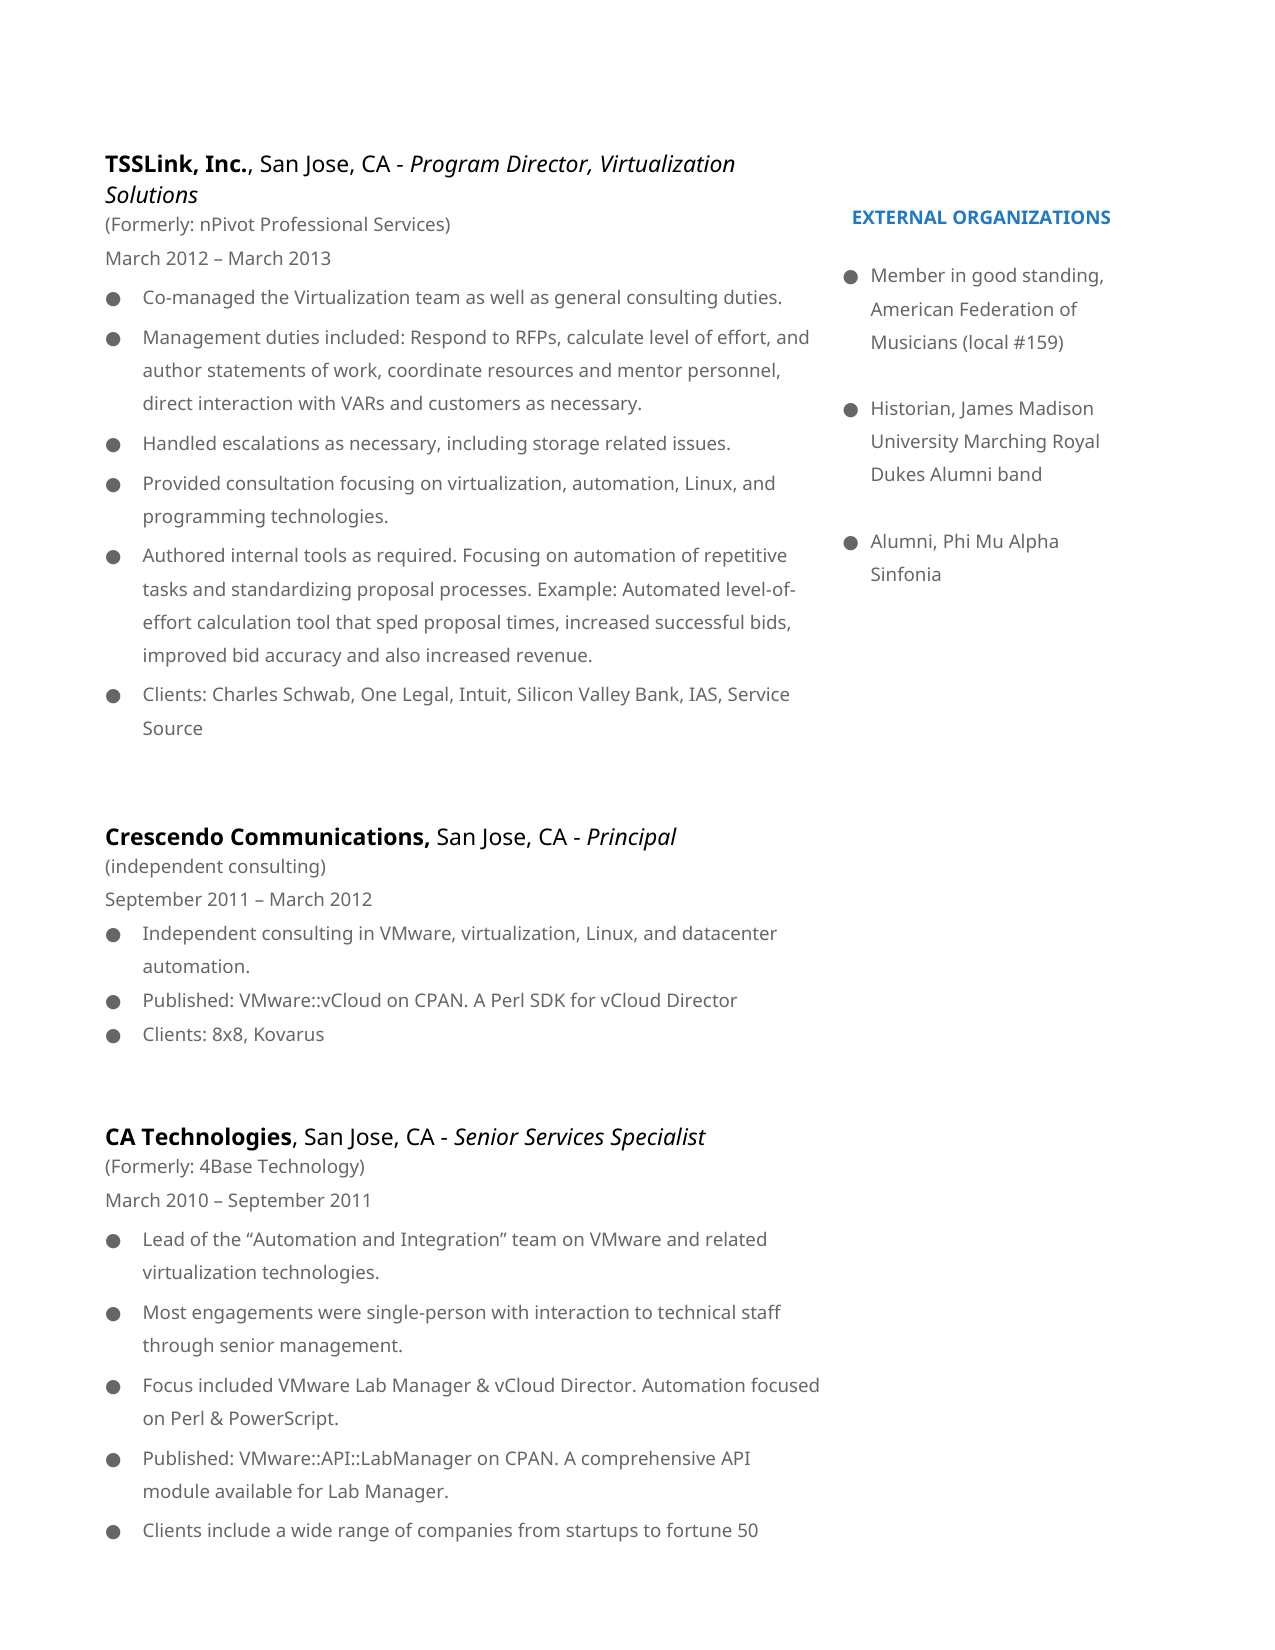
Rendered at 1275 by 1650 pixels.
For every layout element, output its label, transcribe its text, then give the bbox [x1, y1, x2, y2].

table_cell SKILLS System administration and monitoring Python, Perl, shell scripting Public speaking, presentation planning Incident response setup and practice Agile methodologies (Certified Scrum Master) Linux Software development and design Database design and administration Process and product documentation Version Control Code testing and Continuous Integration Virtualization with a focus on VMWare Amazon cloud CERTIFICATIONS VMware Certified Professional - v4 and v5 (VCP #72212) Scrum Alliance Certified ScrumMaster (747082) DoD Collateral Secret and SCI Top Secret clearances. Lapsed. EXTERNAL ORGANIZATIONS Member in good standing, American Federation of Musicians (local #159) Historian, James Madison University Marching Royal Dukes Alumni band Alumni, Phi Mu Alpha Sinfonia [837, 60, 1181, 1558]
table_cell TSSLink, Inc., San Jose, CA - Program Director, Virtualization Solutions (Formerly: nPivot Professional Services) March 2012 – March 2013 Co-managed the Virtualization team as well as general consulting duties. Management duties included: Respond to RFPs, calculate level of effort, and author statements of work, coordinate resources and mentor personnel, direct interaction with VARs and customers as necessary. Handled escalations as necessary, including storage related issues. Provided consultation focusing on virtualization, automation, Linux, and programming technologies. Authored internal tools as required. Focusing on automation of repetitive tasks and standardizing proposal processes. Example: Automated level-of-effort calculation tool that sped proposal times, increased successful bids, improved bid accuracy and also increased revenue. Clients: Charles Schwab, One Legal, Intuit, Silicon Valley Bank, IAS, Service Source Crescendo Communications, San Jose, CA - Principal (independent consulting) September 2011 – March 2012 Independent consulting in VMware, virtualization, Linux, and datacenter automation. Published: VMware::vCloud on CPAN. A Perl SDK for vCloud Director Clients: 8x8, Kovarus CA Technologies, San Jose, CA - Senior Services Specialist (Formerly: 4Base Technology) March 2010 – September 2011 Lead of the “Automation and Integration” team on VMware and related virtualization technologies. Most engagements were single-person with interaction to technical staff through senior management. Focus included VMware Lab Manager & vCloud Director. Automation focused on Perl & PowerScript. Published: VMware::API::LabManager on CPAN. A comprehensive API module available for Lab Manager. Clients include a wide range of companies from startups to fortune 50 [90, 60, 837, 1558]
